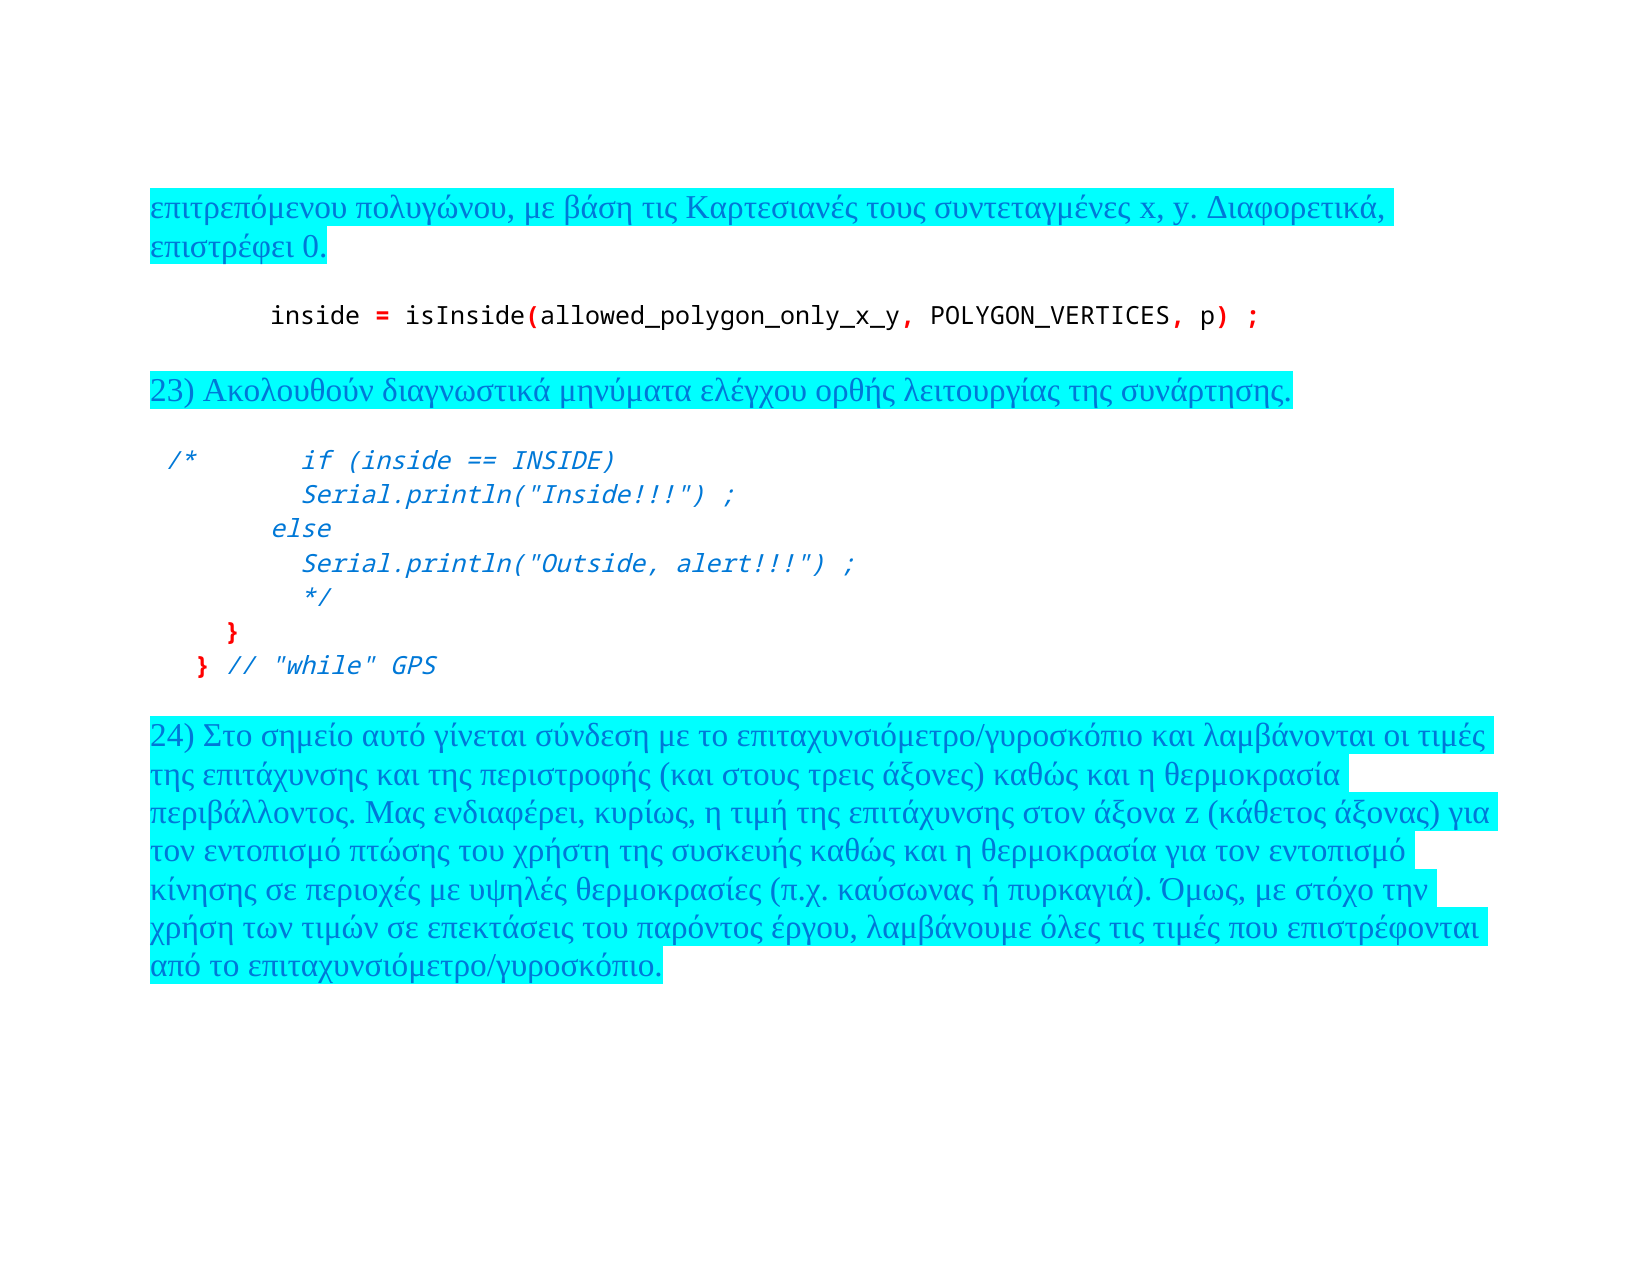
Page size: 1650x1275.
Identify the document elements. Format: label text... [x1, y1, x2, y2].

text 23) Ακολουθούν διαγνωστικά μηνύματα ελέγχου ορθής λειτουργίας της συνάρτησης. [150, 371, 1500, 409]
text 24) Στο σημείο αυτό γίνεται σύνδεση με το επιταχυνσιόμετρο/γυροσκόπιο και λαμβάνονται οι τιμές της επιτάχυνσης και της περιστροφής (και στους τρεις άξονες) καθώς και η θερμοκρασία περιβάλλοντος. Μας ενδιαφέρει, κυρίως, η τιμή της επιτάχυνσης στον άξονα z (κάθετος άξονας) για τον εντοπισμό πτώσης του χρήστη της συσκευής καθώς και η θερμοκρασία για τον εντοπισμό κίνησης σε περιοχές με υψηλές θερμοκρασίες (π.χ. καύσωνας ή πυρκαγιά). Όμως, με στόχο την χρήση των τιμών σε επεκτάσεις του παρόντος έργου, λαμβάνουμε όλες τις τιμές που επιστρέφονται από το επιταχυνσιόμετρο/γυροσκόπιο. [150, 716, 1500, 984]
text */ [150, 579, 1500, 613]
text Serial.println("Outside, alert!!!") ; [150, 545, 1500, 579]
text } [150, 613, 1500, 647]
text inside = isInside(allowed_polygon_only_x_y, POLYGON_VERTICES, p) ; [150, 298, 1500, 332]
text } // "while" GPS [150, 647, 1500, 681]
text Serial.println("Inside!!!") ; [150, 477, 1500, 511]
text /* if (inside == INSIDE) [150, 443, 1500, 477]
text επιτρεπόμενου πολυγώνου, με βάση τις Καρτεσιανές τους συντεταγμένες x, y. Διαφορετικά, επιστρέφει 0. [150, 187, 1500, 264]
text else [150, 511, 1500, 545]
